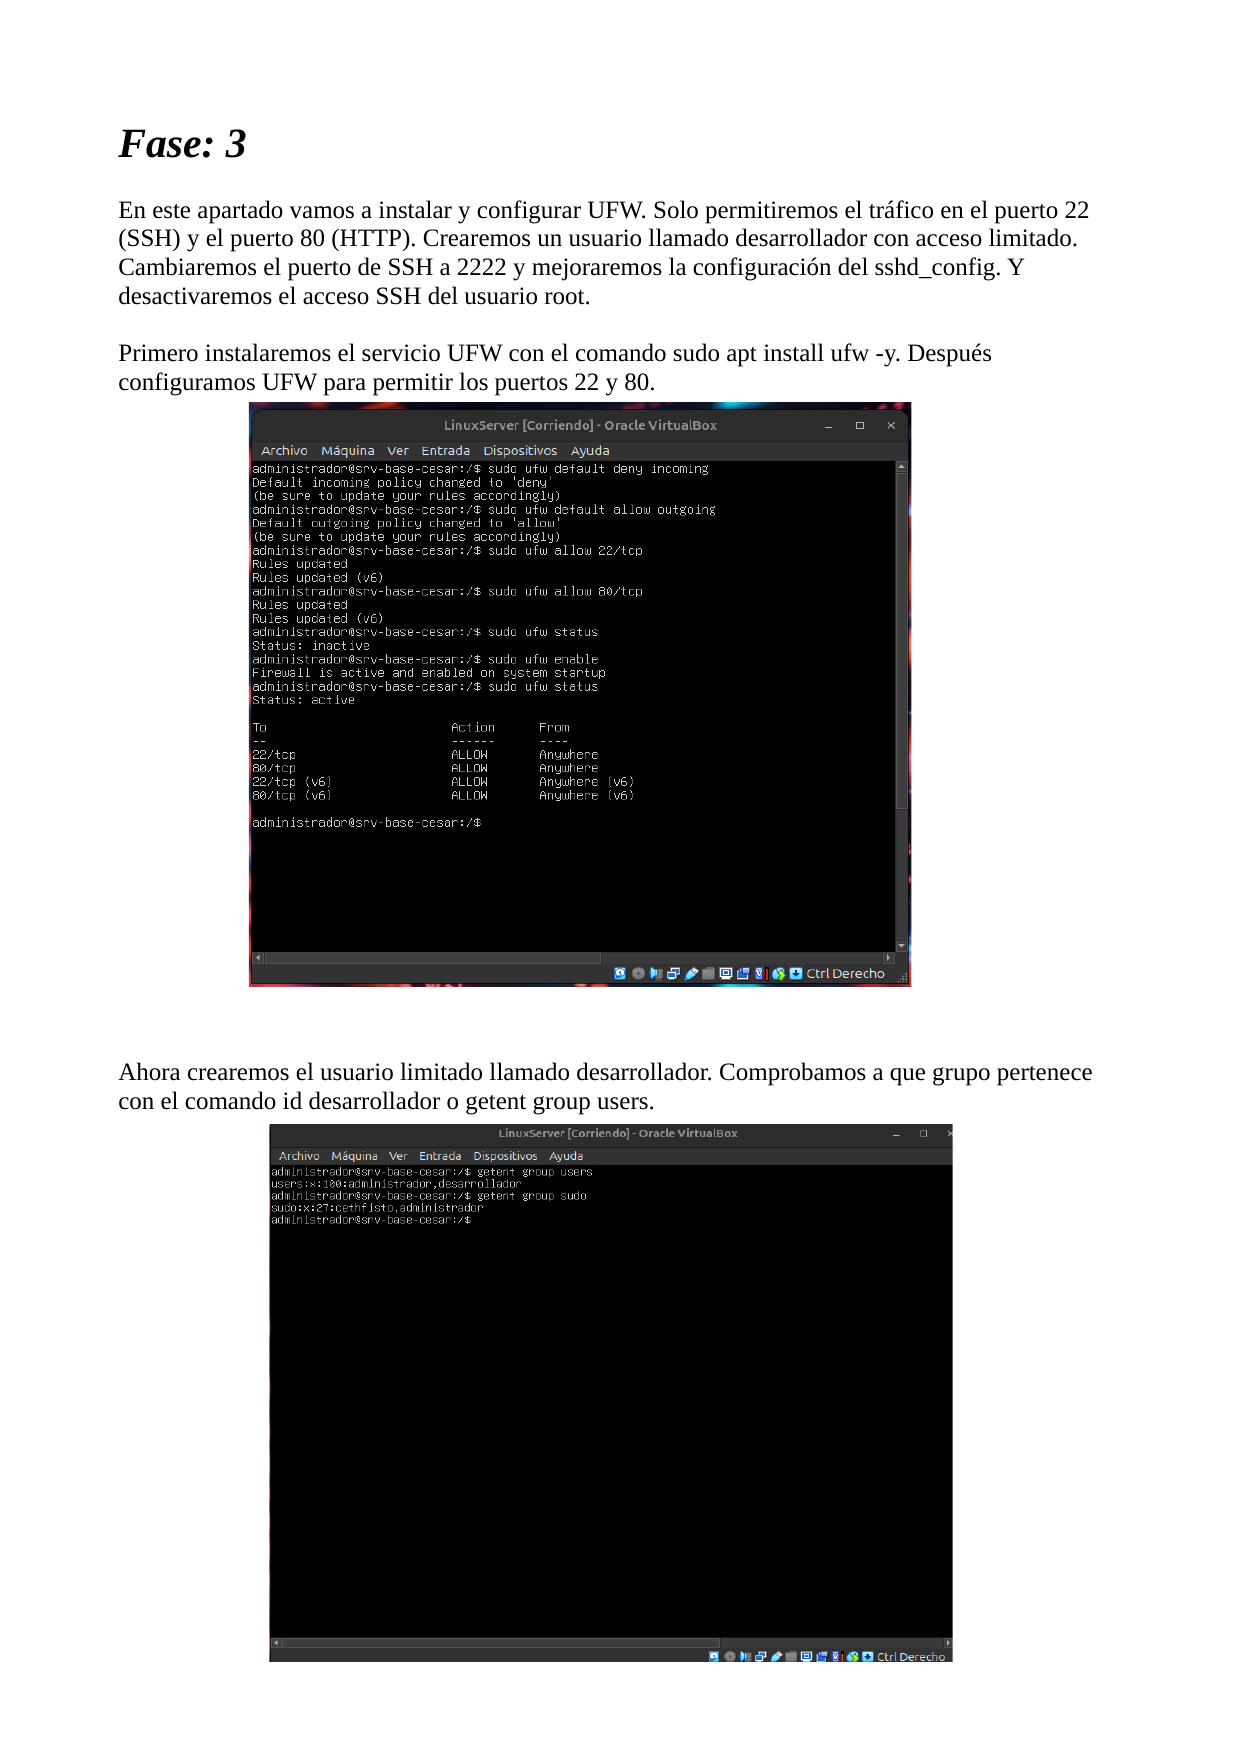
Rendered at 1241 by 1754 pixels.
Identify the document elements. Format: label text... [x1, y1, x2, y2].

picture [269, 1124, 953, 1662]
text Fase: 3 [118, 118, 1122, 166]
text Primero instalaremos el servicio UFW con el comando sudo apt install ufw -y. Después configuramos UFW para permitir los puertos 22 y 80. [118, 338, 1122, 396]
text Ahora crearemos el usuario limitado llamado desarrollador. Comprobamos a que grupo pertenece con el comando id desarrollador o getent group users. [118, 1057, 1122, 1115]
text En este apartado vamos a instalar y configurar UFW. Solo permitiremos el tráfico en el puerto 22 (SSH) y el puerto 80 (HTTP). Crearemos un usuario llamado desarrollador con acceso limitado. Cambiaremos el puerto de SSH a 2222 y mejoraremos la configuración del sshd_config. Y desactivaremos el acceso SSH del usuario root. [118, 195, 1122, 310]
picture [248, 402, 912, 987]
